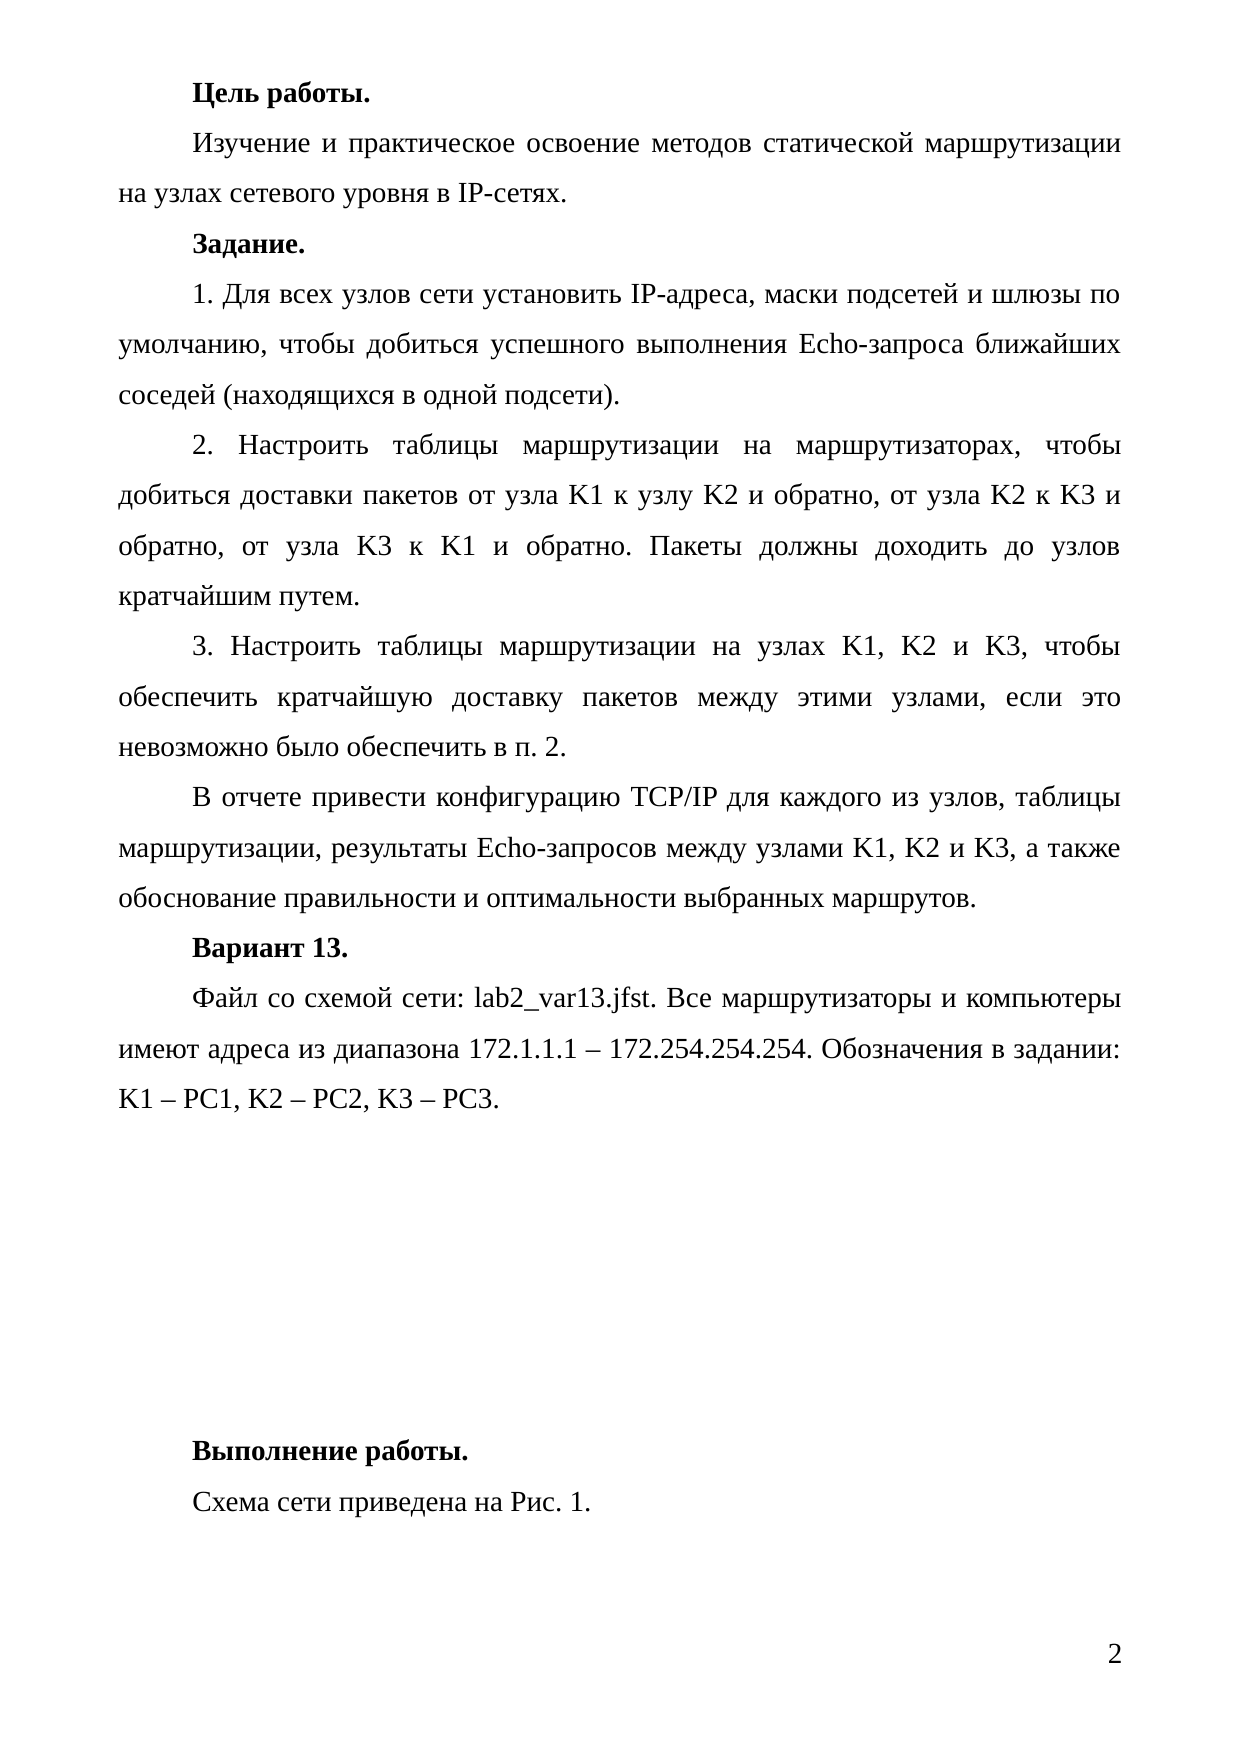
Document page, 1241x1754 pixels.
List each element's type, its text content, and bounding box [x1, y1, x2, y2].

text 3. Настроить таблицы маршрутизации на узлах K1, K2 и K3, чтобы обеспечить кратчайшую доставку пакетов между этими узлами, если это невозможно было обеспечить в п. 2. [118, 628, 1122, 763]
subtitle Цель работы. [118, 75, 1122, 108]
text Выполнение работы. [118, 1433, 1122, 1467]
text Вариант 13. [118, 930, 1122, 964]
text В отчете привести конфигурацию TCP/IP для каждого из узлов, таблицы маршрутизации, результаты Echo-запросов между узлами K1, K2 и K3, а также обоснование правильности и оптимальности выбранных маршрутов. [118, 779, 1122, 913]
text Файл со схемой сети: lab2_var13.jfst. Все маршрутизаторы и компьютеры имеют адреса из диапазона 172.1.1.1 – 172.254.254.254. Обозначения в задании: K1 – PC1, K2 – PC2, K3 – PC3. [118, 981, 1122, 1115]
text Схема сети приведена на Рис. 1. [118, 1484, 1122, 1517]
subtitle Задание. [118, 226, 1122, 259]
text 1. Для всех узлов сети установить IP-адреса, маски подсетей и шлюзы по умолчанию, чтобы добиться успешного выполнения Echo-запроса ближайших соседей (находящихся в одной подсети). [118, 276, 1122, 410]
text 2. Настроить таблицы маршрутизации на маршрутизаторах, чтобы добиться доставки пакетов от узла K1 к узлу K2 и обратно, от узла K2 к K3 и обратно, от узла K3 к K1 и обратно. Пакеты должны доходить до узлов кратчайшим путем. [118, 427, 1122, 612]
text Изучение и практическое освоение методов статической маршрутизации на узлах сетевого уровня в IP-сетях. [118, 125, 1122, 209]
